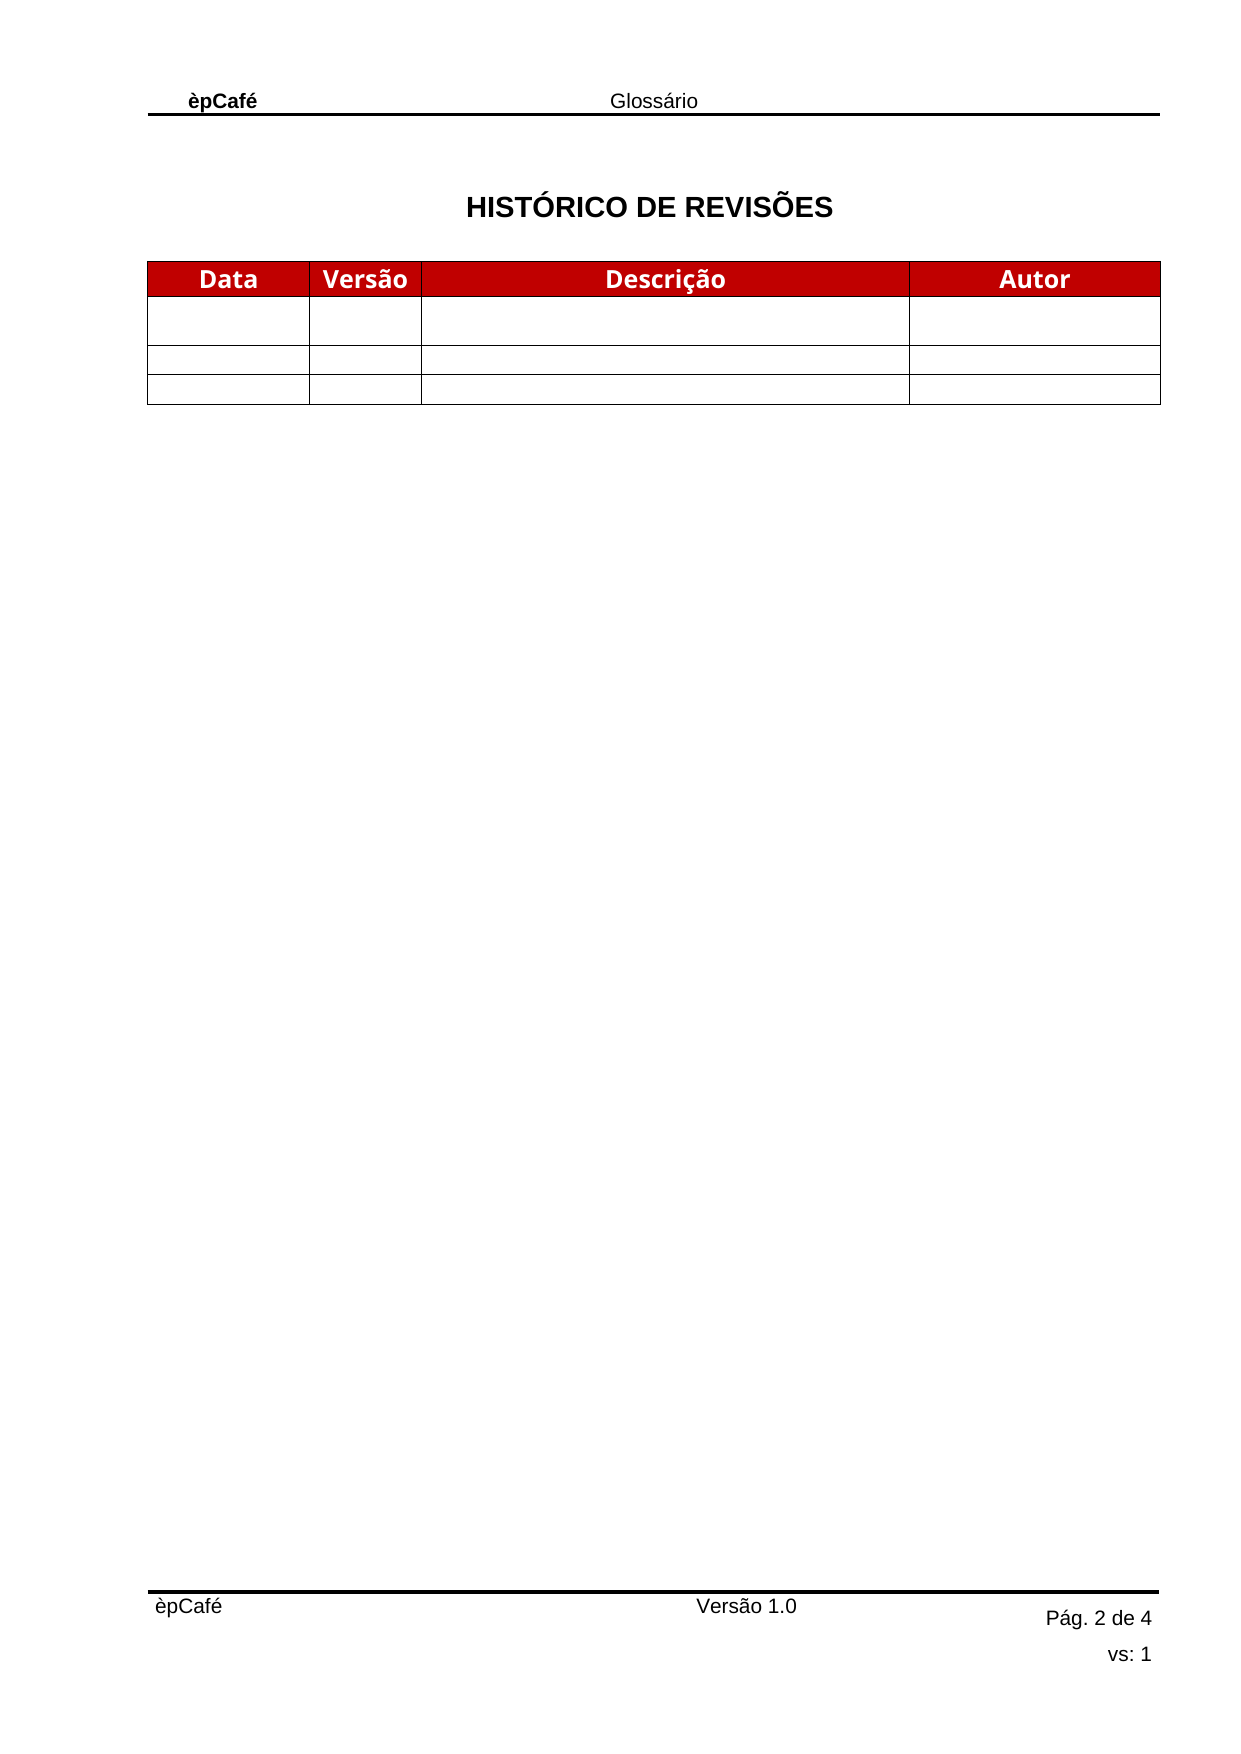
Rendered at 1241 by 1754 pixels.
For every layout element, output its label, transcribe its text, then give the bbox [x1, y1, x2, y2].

table_cell [910, 375, 1160, 404]
table_cell [422, 346, 909, 374]
table_cell [148, 346, 309, 374]
table_cell [910, 346, 1160, 374]
table_cell [310, 297, 421, 345]
table_cell [422, 375, 909, 404]
table_header Descrição [422, 262, 909, 296]
table_cell [148, 375, 309, 404]
table_cell [310, 346, 421, 374]
table_cell [310, 375, 421, 404]
table_cell [910, 297, 1160, 345]
table_cell [148, 297, 309, 345]
title Histórico de Revisões [148, 190, 1152, 223]
table_header Data [148, 262, 309, 296]
table_cell [422, 297, 909, 345]
table_header Autor [910, 262, 1160, 296]
table_header Versão [310, 262, 421, 296]
